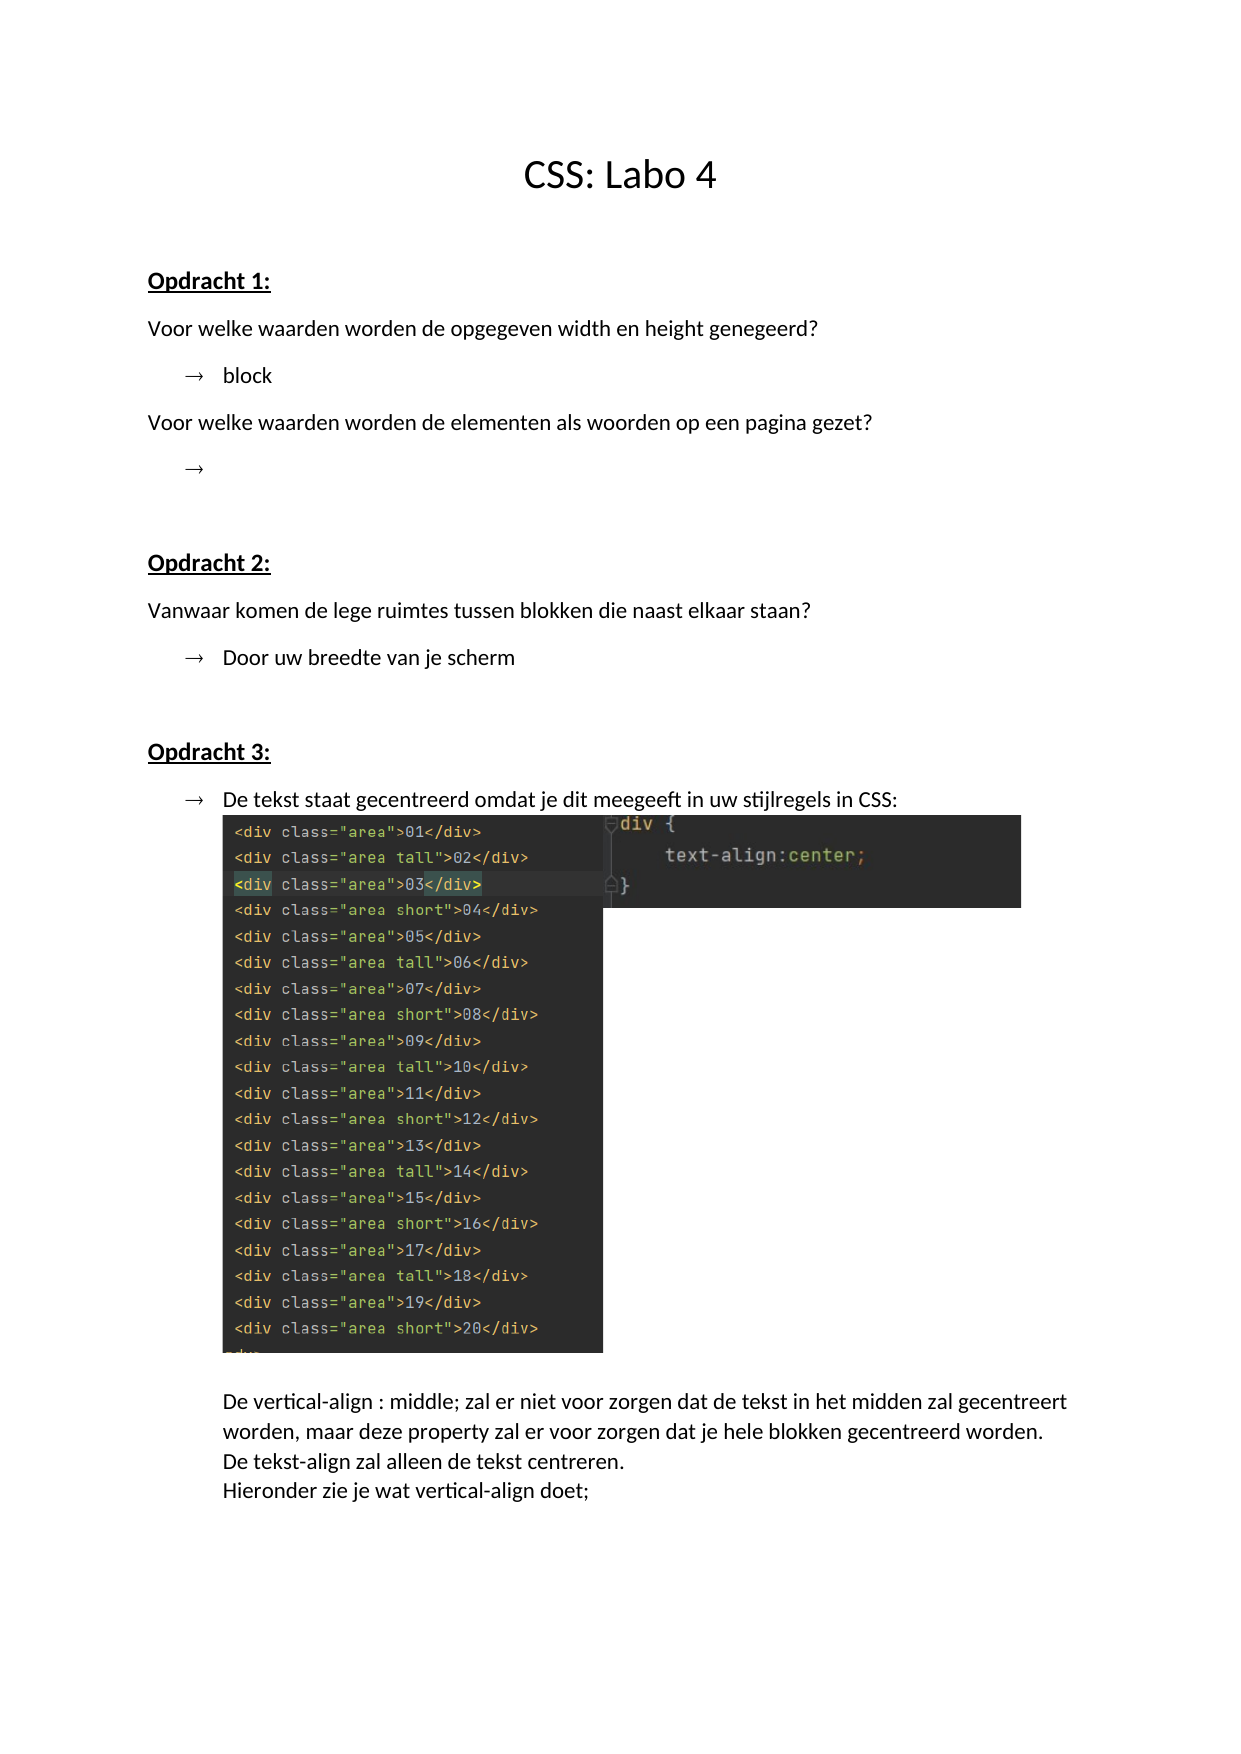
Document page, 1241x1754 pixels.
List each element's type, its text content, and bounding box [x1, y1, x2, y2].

list Door uw breedte van je scherm [185, 643, 1093, 671]
list De tekst staat gecentreerd omdat je dit meegeeft in uw stijlregels in CSS: [185, 786, 1093, 813]
text De tekst-align zal alleen de tekst centreren. [223, 1447, 1093, 1475]
text Voor welke waarden worden de opgegeven width en height genegeerd? [148, 314, 1093, 342]
text Opdracht 2: [148, 547, 1093, 578]
text Hieronder zie je wat vertical-align doet; [223, 1477, 1093, 1505]
text De vertical-align : middle; zal er niet voor zorgen dat de tekst in het midden zal gecentreert worden, maar deze property zal er voor zorgen dat je hele blokken gecentreerd worden. [223, 1387, 1093, 1445]
text Voor welke waarden worden de elementen als woorden op een pagina gezet? [148, 408, 1093, 436]
text Vanwaar komen de lege ruimtes tussen blokken die naast elkaar staan? [148, 597, 1093, 624]
text Opdracht 3: [148, 736, 1093, 767]
text Opdracht 1: [148, 265, 1093, 296]
text CSS: Labo 4 [148, 148, 1093, 198]
list block [185, 361, 1093, 389]
